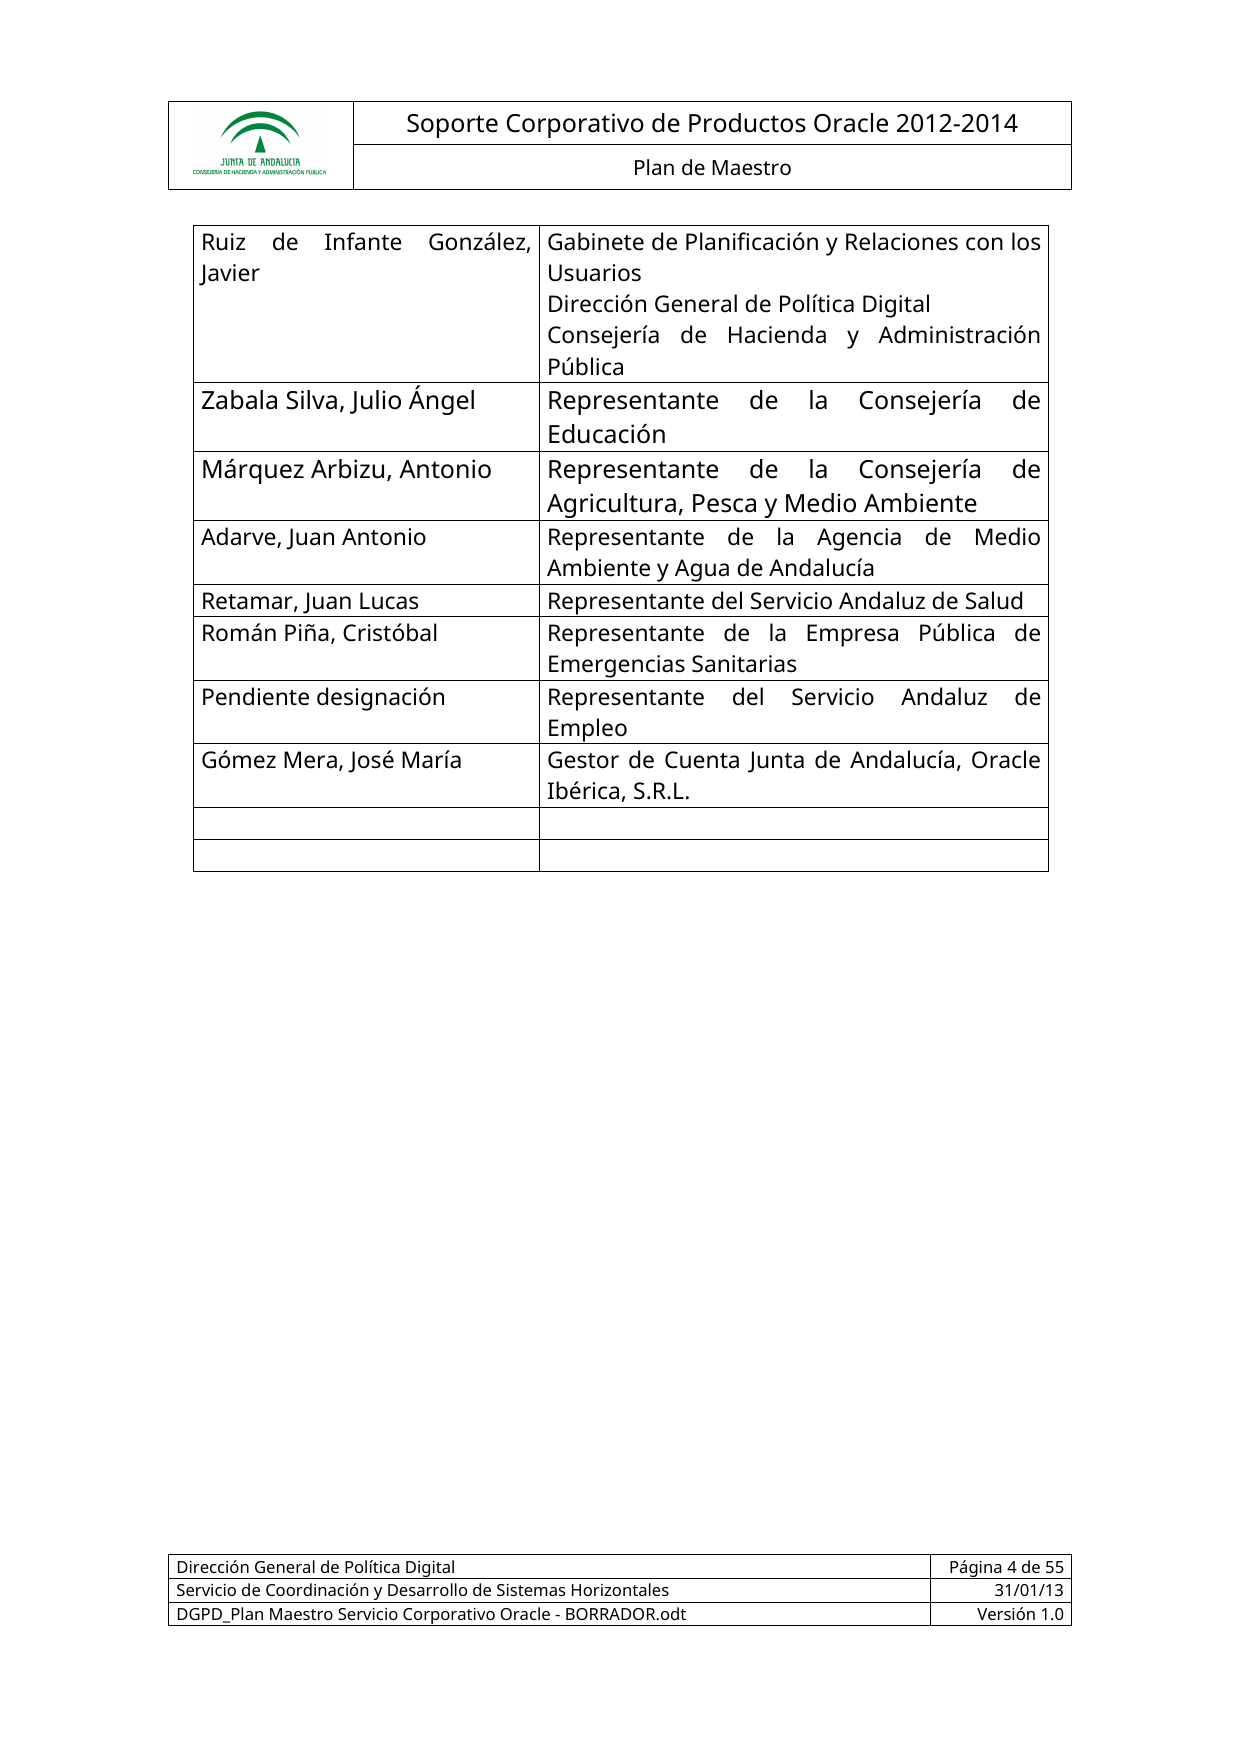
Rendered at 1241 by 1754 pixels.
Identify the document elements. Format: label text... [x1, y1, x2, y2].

table_cell Representante de la Consejería de Agricultura, Pesca y Medio Ambiente [540, 452, 1048, 520]
table_cell Retamar, Juan Lucas [194, 585, 539, 616]
table_cell Representante del Servicio Andaluz de Empleo [540, 681, 1048, 743]
table_cell Ruiz de Infante González, Javier [194, 226, 539, 382]
table_cell Román Piña, Cristóbal [194, 617, 539, 679]
table_cell Zabala Silva, Julio Ángel [194, 383, 539, 451]
picture [192, 110, 327, 175]
table_cell [194, 840, 539, 871]
table_cell Gestor de Cuenta Junta de Andalucía, Oracle Ibérica, S.R.L. [540, 744, 1048, 807]
table_cell Pendiente designación [194, 681, 539, 743]
table_cell Representante de la Agencia de Medio Ambiente y Agua de Andalucía [540, 521, 1048, 584]
table_cell Gabinete de Planificación y Relaciones con los Usuarios Dirección General de Política Digital Consejería de Hacienda y Administración Pública [540, 226, 1048, 382]
table_cell Gómez Mera, José María [194, 744, 539, 807]
table_cell [540, 808, 1048, 839]
table_cell Representante de la Consejería de Educación [540, 383, 1048, 451]
table_cell Representante de la Empresa Pública de Emergencias Sanitarias [540, 617, 1048, 679]
table_cell Márquez Arbizu, Antonio [194, 452, 539, 520]
table_cell Adarve, Juan Antonio [194, 521, 539, 584]
table_cell [540, 840, 1048, 871]
table_cell [194, 808, 539, 839]
table_cell Representante del Servicio Andaluz de Salud [540, 585, 1048, 616]
